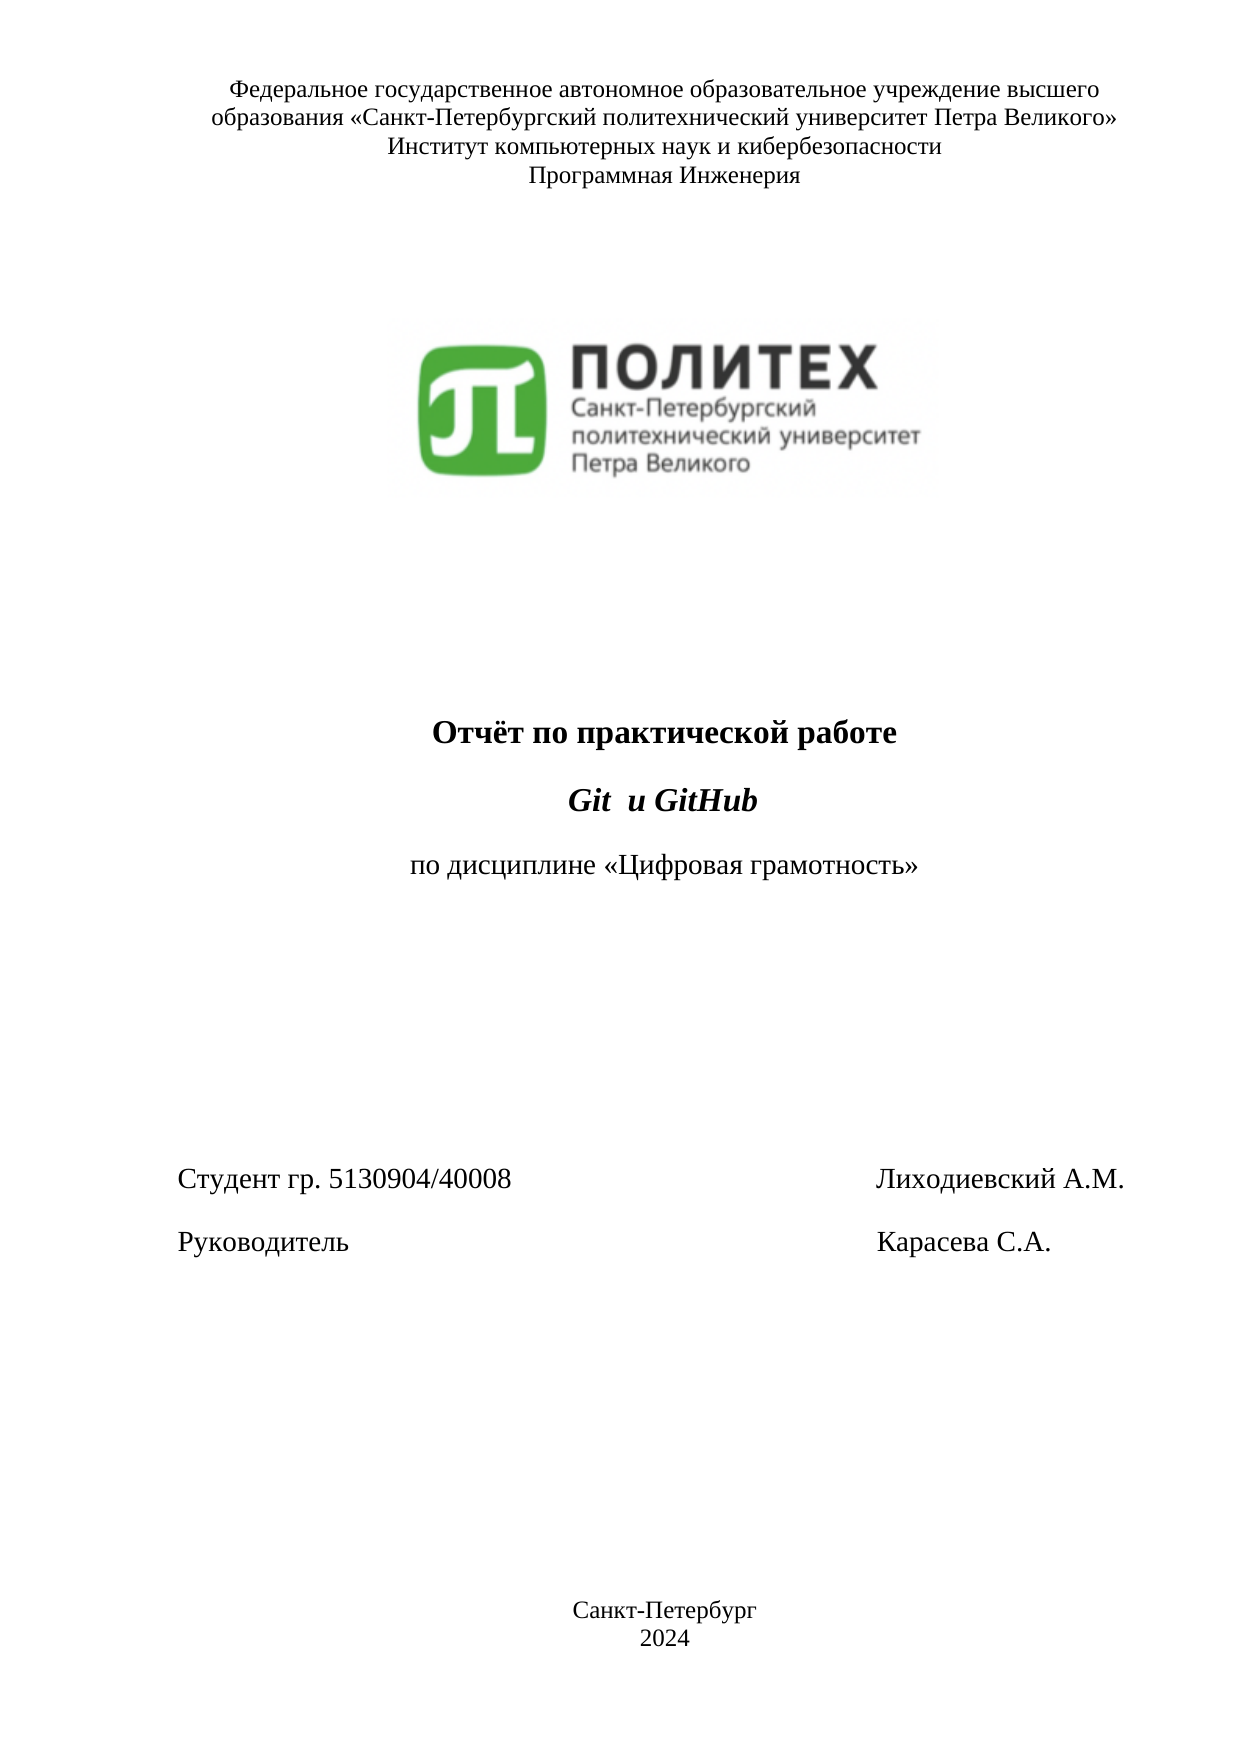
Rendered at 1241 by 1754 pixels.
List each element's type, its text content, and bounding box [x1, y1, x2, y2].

picture [387, 307, 942, 501]
text Руководитель Карасева С.А. [177, 1224, 1152, 1257]
text по дисциплине «Цифровая грамотность» [177, 847, 1152, 881]
text Git и GitHub [177, 780, 1152, 818]
text Студент гр. 5130904/40008 Лиходиевский А.М. [177, 1161, 1152, 1194]
text Отчёт по практической работе [177, 712, 1152, 751]
